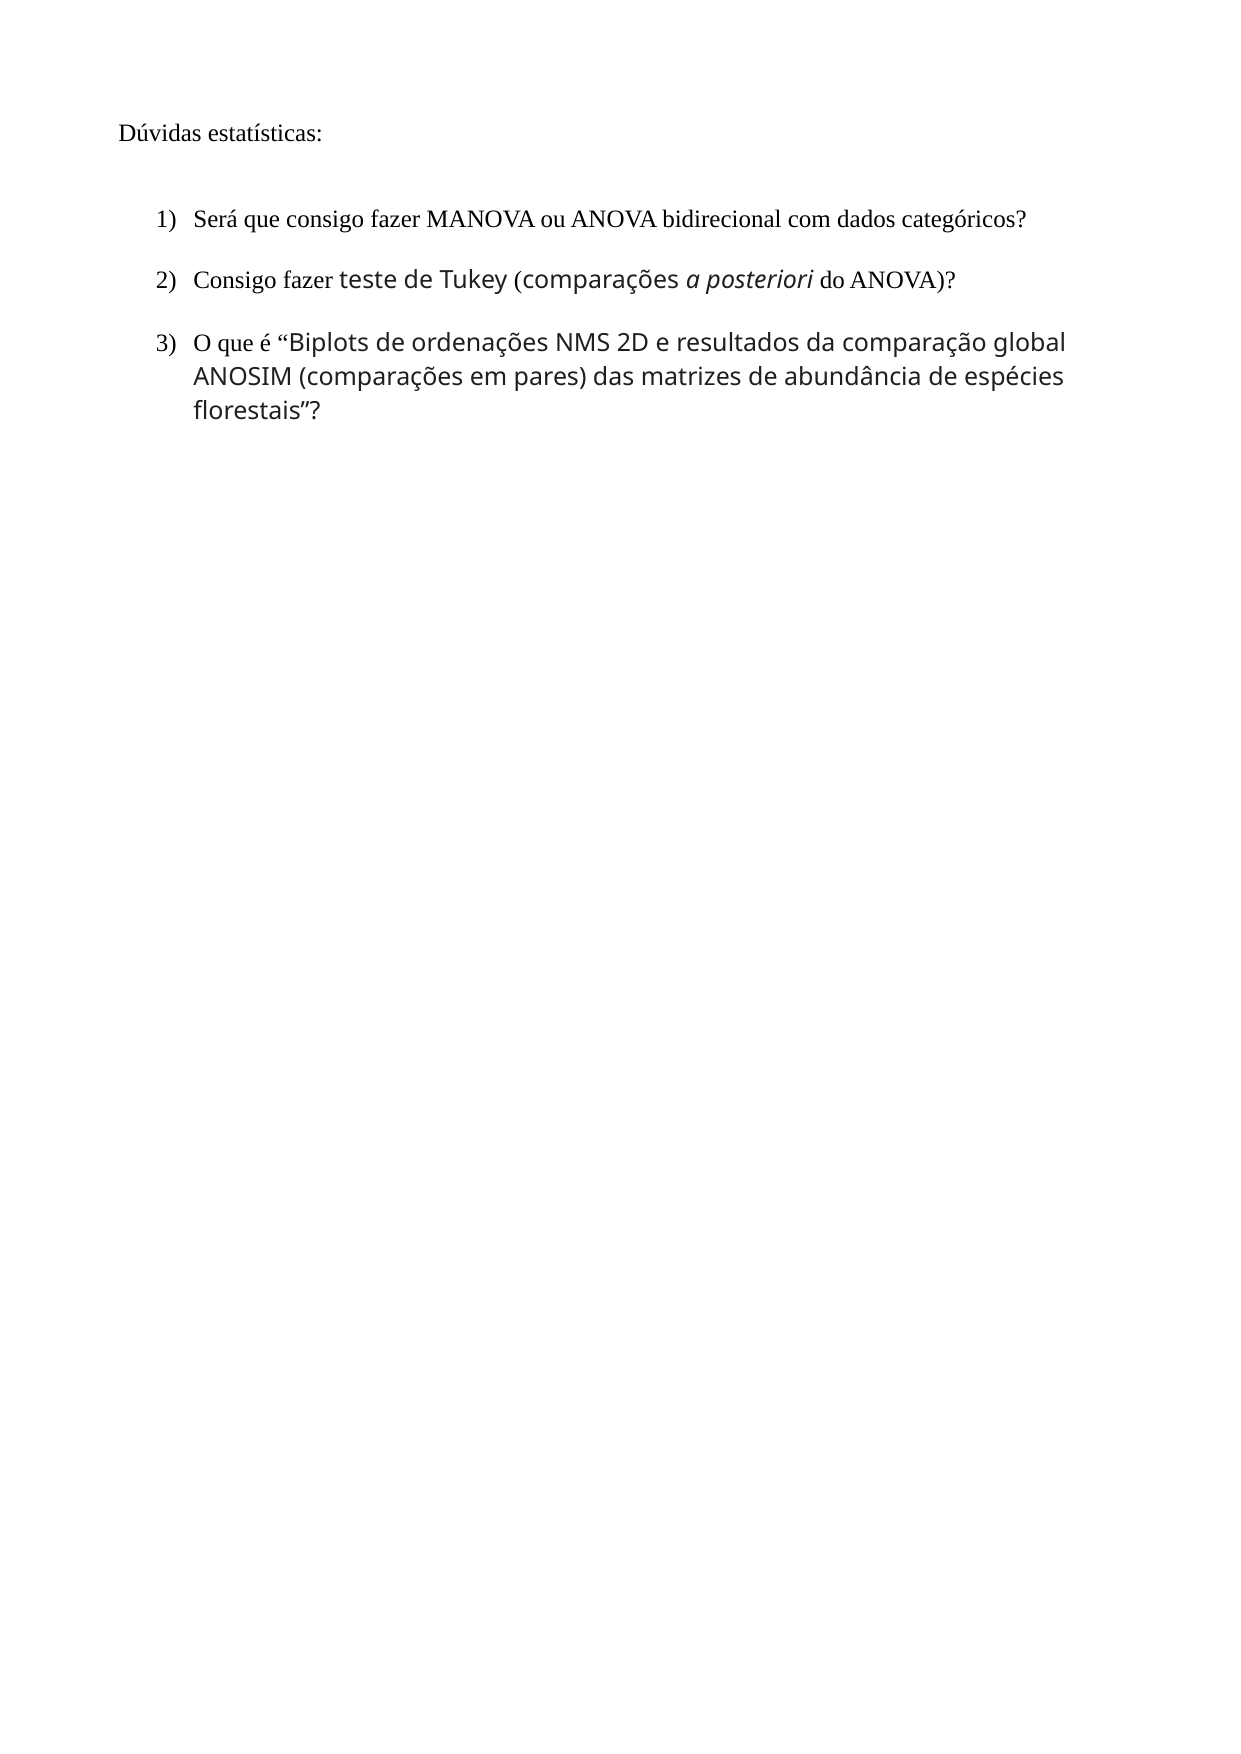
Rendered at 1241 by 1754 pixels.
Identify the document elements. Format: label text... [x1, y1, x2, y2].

list Consigo fazer teste de Tukey (comparações a posteriori do ANOVA)? [156, 262, 1122, 296]
list Será que consigo fazer MANOVA ou ANOVA bidirecional com dados categóricos? [156, 204, 1122, 233]
text Dúvidas estatísticas: [118, 118, 1122, 147]
list O que é “Biplots de ordenações NMS 2D e resultados da comparação global ANOSIM (comparações em pares) das matrizes de abundância de espécies florestais”? [156, 325, 1122, 427]
